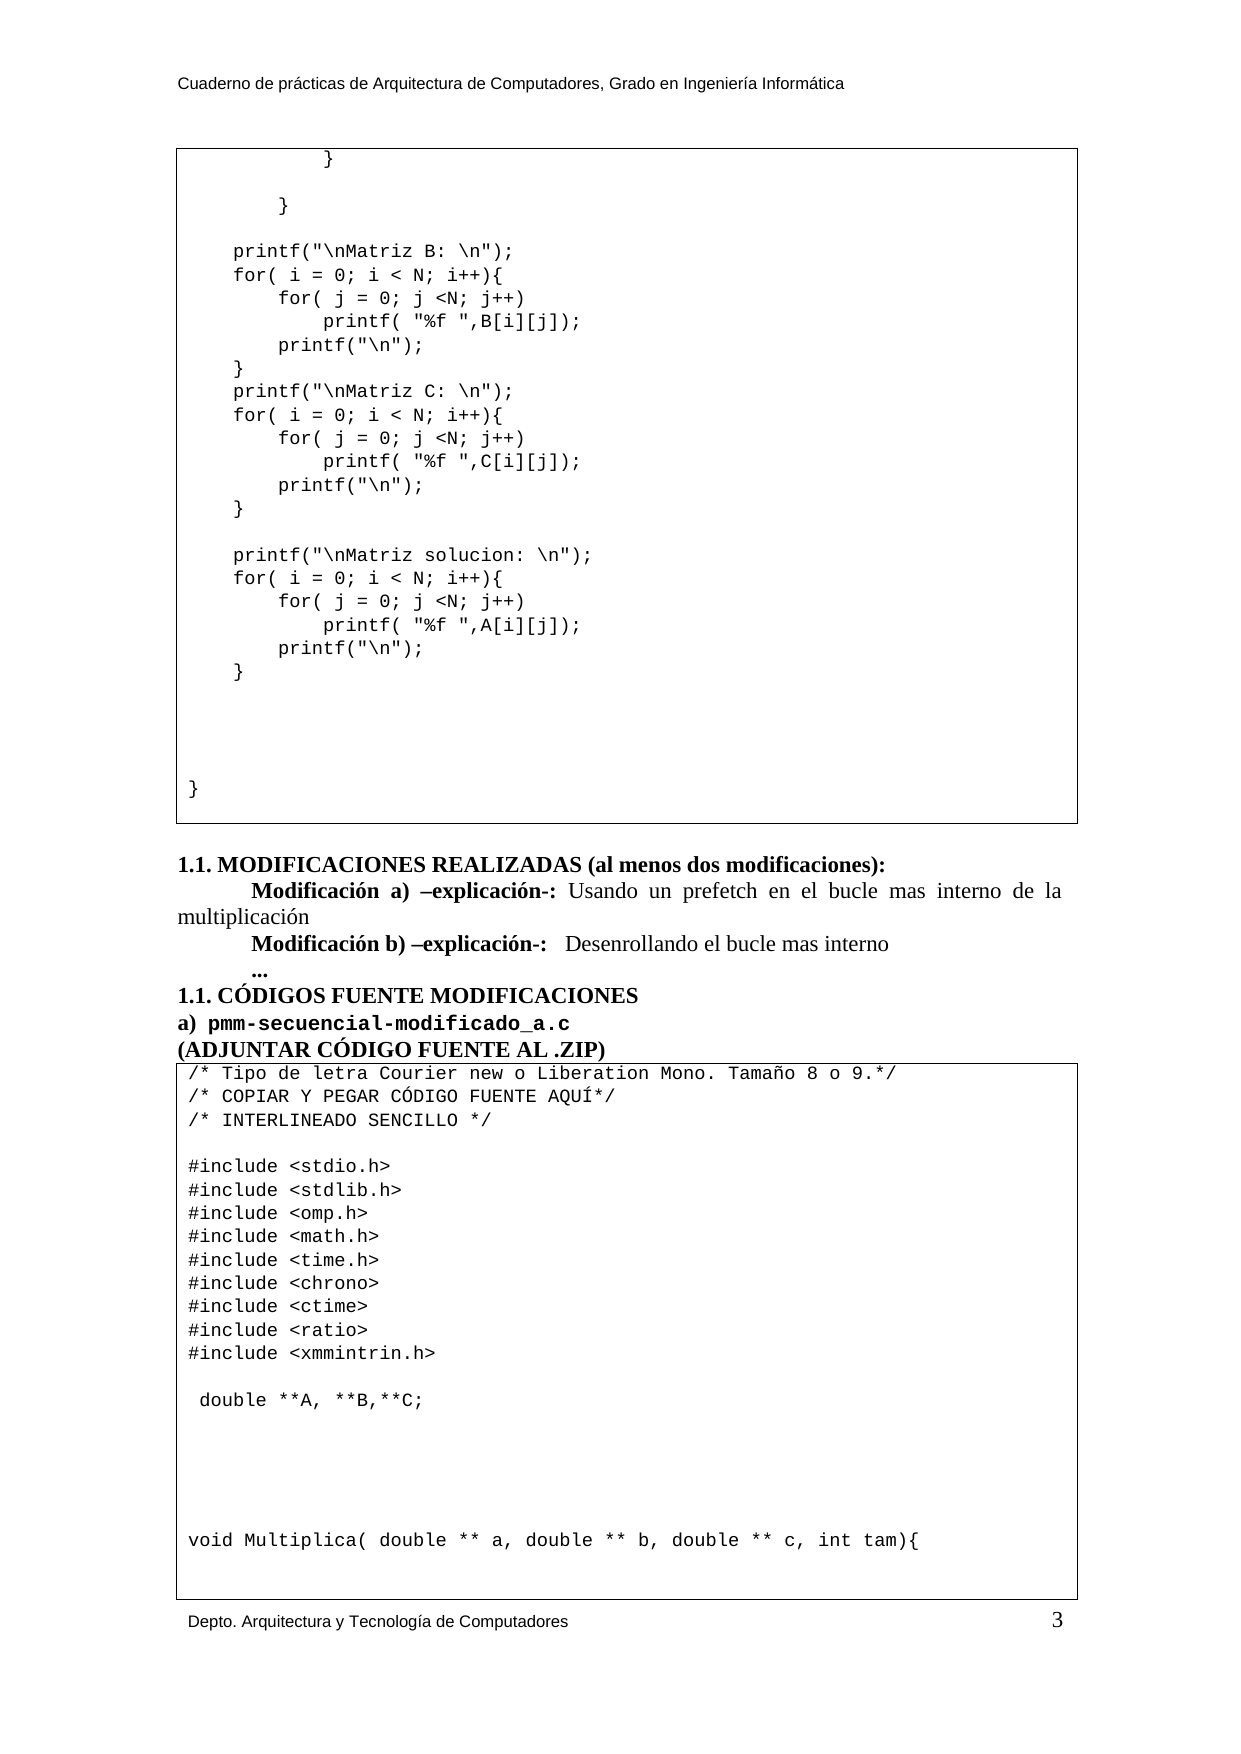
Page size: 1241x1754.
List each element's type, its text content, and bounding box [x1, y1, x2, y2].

text 1.1. MODIFICACIONES REALIZADAS (al menos dos modificaciones): [177, 851, 1063, 877]
text (ADJUNTAR CÓDIGO FUENTE AL .ZIP) [177, 1036, 1063, 1063]
text Modificación a) –explicación-: Usando un prefetch en el bucle mas interno de la multiplicación [177, 877, 1063, 930]
text 1.1. CÓDIGOS FUENTE MODIFICACIONES [177, 982, 1063, 1009]
text a) pmm-secuencial-modificado_a.c [177, 1009, 1063, 1036]
text Modificación b) –explicación-: Desenrollando el bucle mas interno [177, 930, 1063, 956]
table_header /* Tipo de letra Courier new o Liberation Mono. Tamaño 8 o 9.*/ /* COPIAR Y PEGAR CÓDIGO FUENTE AQUÍ*/ /* INTERLINEADO SENCILLO */ #include <stdio.h> #include <stdlib.h> #include <omp.h> #include <math.h> #include <time.h> #include <chrono> #include <ctime> #include <ratio> #include <xmmintrin.h> double **A, **B,**C; void Multiplica( double ** a, double ** b, double ** c, int tam){ [177, 1064, 1077, 1598]
table_header } } printf("\nMatriz B: \n"); for( i = 0; i < N; i++){ for( j = 0; j <N; j++) printf( "%f ",B[i][j]); printf("\n"); } printf("\nMatriz C: \n"); for( i = 0; i < N; i++){ for( j = 0; j <N; j++) printf( "%f ",C[i][j]); printf("\n"); } printf("\nMatriz solucion: \n"); for( i = 0; i < N; i++){ for( j = 0; j <N; j++) printf( "%f ",A[i][j]); printf("\n"); } } [177, 149, 1077, 823]
text ... [177, 956, 1063, 982]
